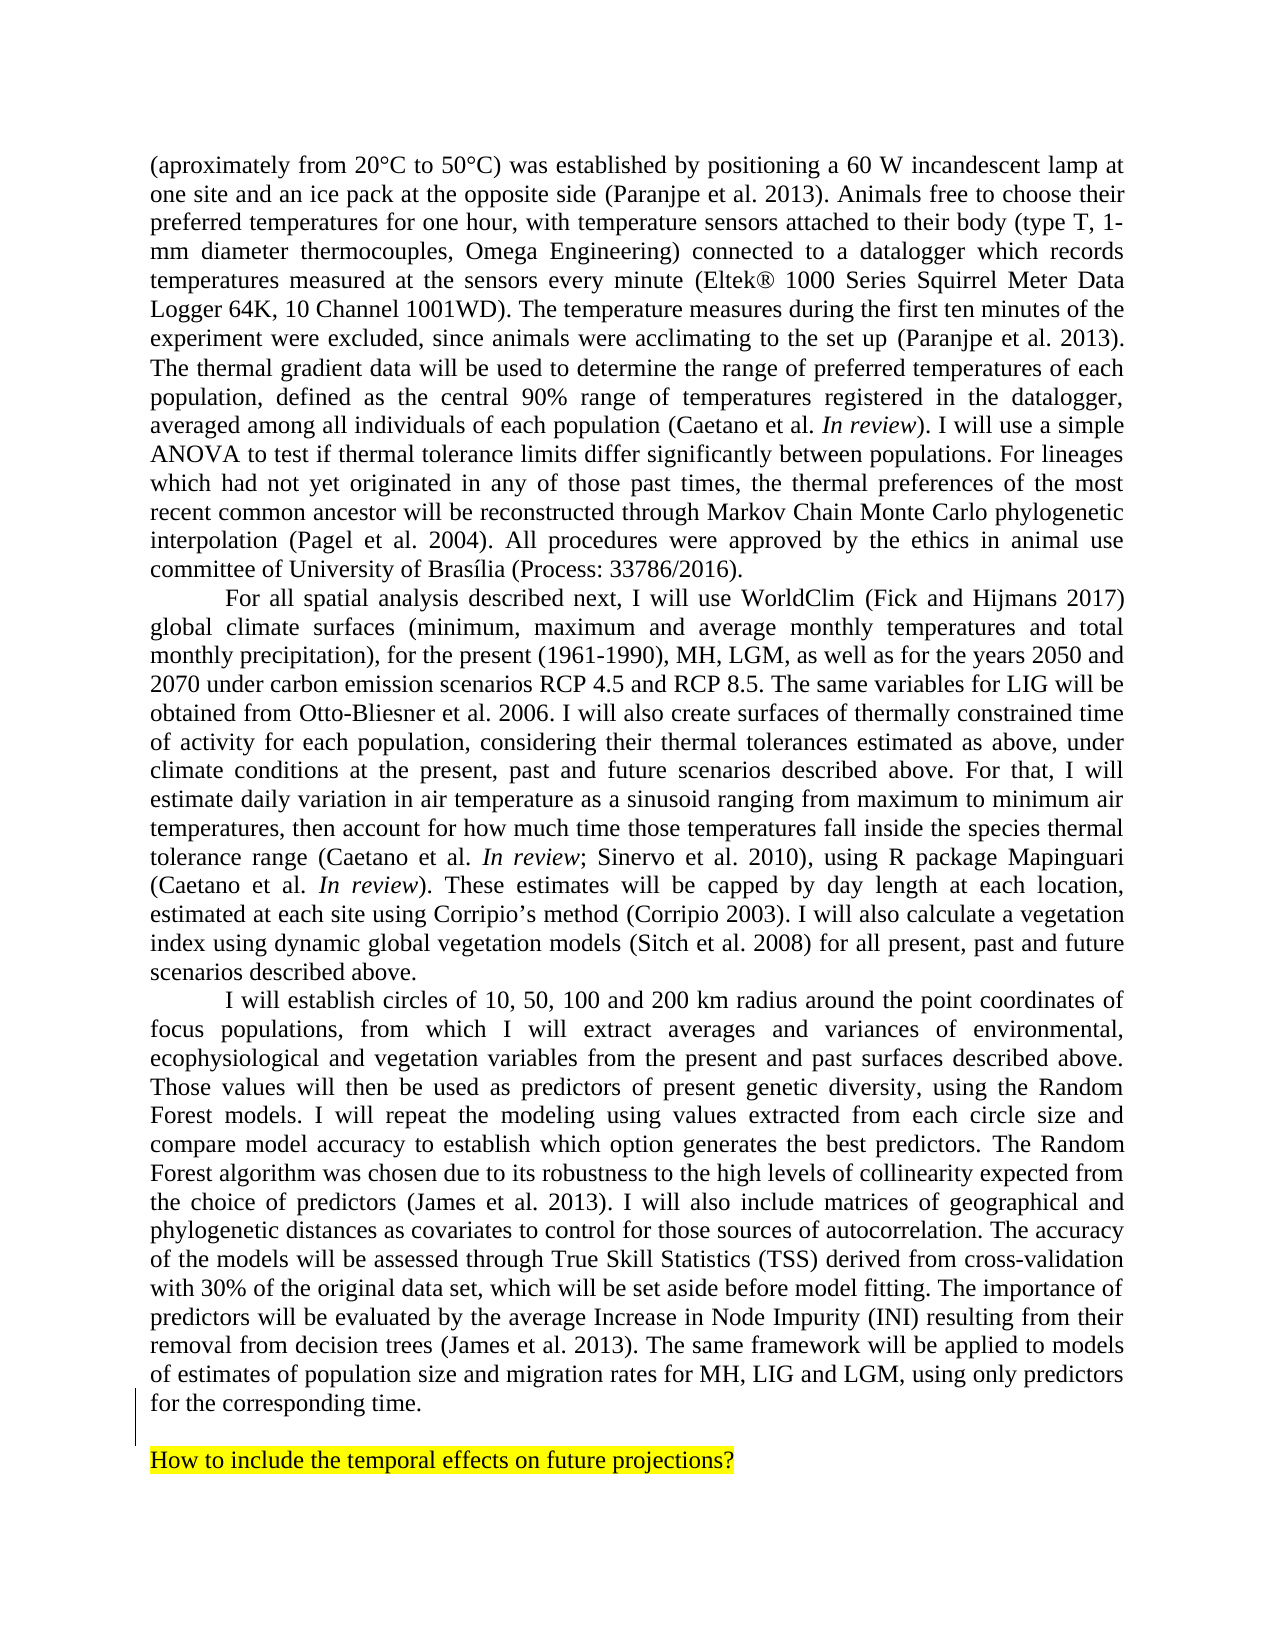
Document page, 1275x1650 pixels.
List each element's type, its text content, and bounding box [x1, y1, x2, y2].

text I will establish circles of 10, 50, 100 and 200 km radius around the point coordinates of focus populations, from which I will extract averages and variances of environmental, ecophysiological and vegetation variables from the present and past surfaces described above. Those values will then be used as predictors of present genetic diversity, using the Random Forest models. I will repeat the modeling using values extracted from each circle size and compare model accuracy to establish which option generates the best predictors. The Random Forest algorithm was chosen due to its robustness to the high levels of collinearity expected from the choice of predictors (James et al. 2013)⁠. I will also include matrices of geographical and phylogenetic distances as covariates to control for those sources of autocorrelation. The accuracy of the models will be assessed through True Skill Statistics (TSS) derived from cross-validation with 30% of the original data set, which will be set aside before model fitting. The importance of predictors will be evaluated by the average Increase in Node Impurity (INI) resulting from their removal from decision trees (James et al. 2013)⁠. The same framework will be applied to models of estimates of population size and migration rates for MH, LIG and LGM, using only predictors for the corresponding time. [150, 986, 1125, 1417]
text For all spatial analysis described next, I will use WorldClim (Fick and Hijmans 2017) global climate surfaces (minimum, maximum and average monthly temperatures and total monthly precipitation), for the present (1961-1990), MH, LGM, as well as for the years 2050 and 2070 under carbon emission scenarios RCP 4.5 and RCP 8.5. The same variables for LIG will be obtained from Otto-Bliesner et al. 2006. I will also create surfaces of thermally constrained time of activity for each population, considering their thermal tolerances estimated as above, under climate conditions at the present, past and future scenarios described above. For that, I will estimate daily variation in air temperature as a sinusoid ranging from maximum to minimum air temperatures, then account for how much time those temperatures fall inside the species thermal tolerance range (Caetano et al. In review; Sinervo et al. 2010)⁠, using R package Mapinguari (Caetano et al. In review)⁠. These estimates will be capped by day length at each location, estimated at each site using Corripio’s method (Corripio 2003)⁠. I will also calculate a vegetation index using dynamic global vegetation models (Sitch et al. 2008) for all present, past and future scenarios described above. [150, 583, 1125, 986]
text How to include the temporal effects on future projections? [150, 1446, 1125, 1474]
text (aproximately from 20°C to 50°C) was established by positioning a 60 W incandescent lamp at one site and an ice pack at the opposite side (Paranjpe et al. 2013). Animals free to choose their preferred temperatures for one hour, with temperature sensors attached to their body (type T, 1-mm diameter thermocouples, Omega Engineering) connected to a datalogger which records temperatures measured at the sensors every minute (Eltek® 1000 Series Squirrel Meter Data Logger 64K, 10 Channel 1001WD). The temperature measures during the first ten minutes of the experiment were excluded, since animals were acclimating to the set up (Paranjpe et al. 2013)⁠. The thermal gradient data will be used to determine the range of preferred temperatures of each population, defined as the central 90% range of temperatures registered in the datalogger, averaged among all individuals of each population (Caetano et al. In review). I will use a simple ANOVA to test if thermal tolerance limits differ significantly between populations. For lineages which had not yet originated in any of those past times, the thermal preferences of the most recent common ancestor will be reconstructed through Markov Chain Monte Carlo phylogenetic interpolation (Pagel et al. 2004). All procedures were approved by the ethics in animal use committee of University of Brasília (Process: 33786/2016). [150, 150, 1125, 583]
